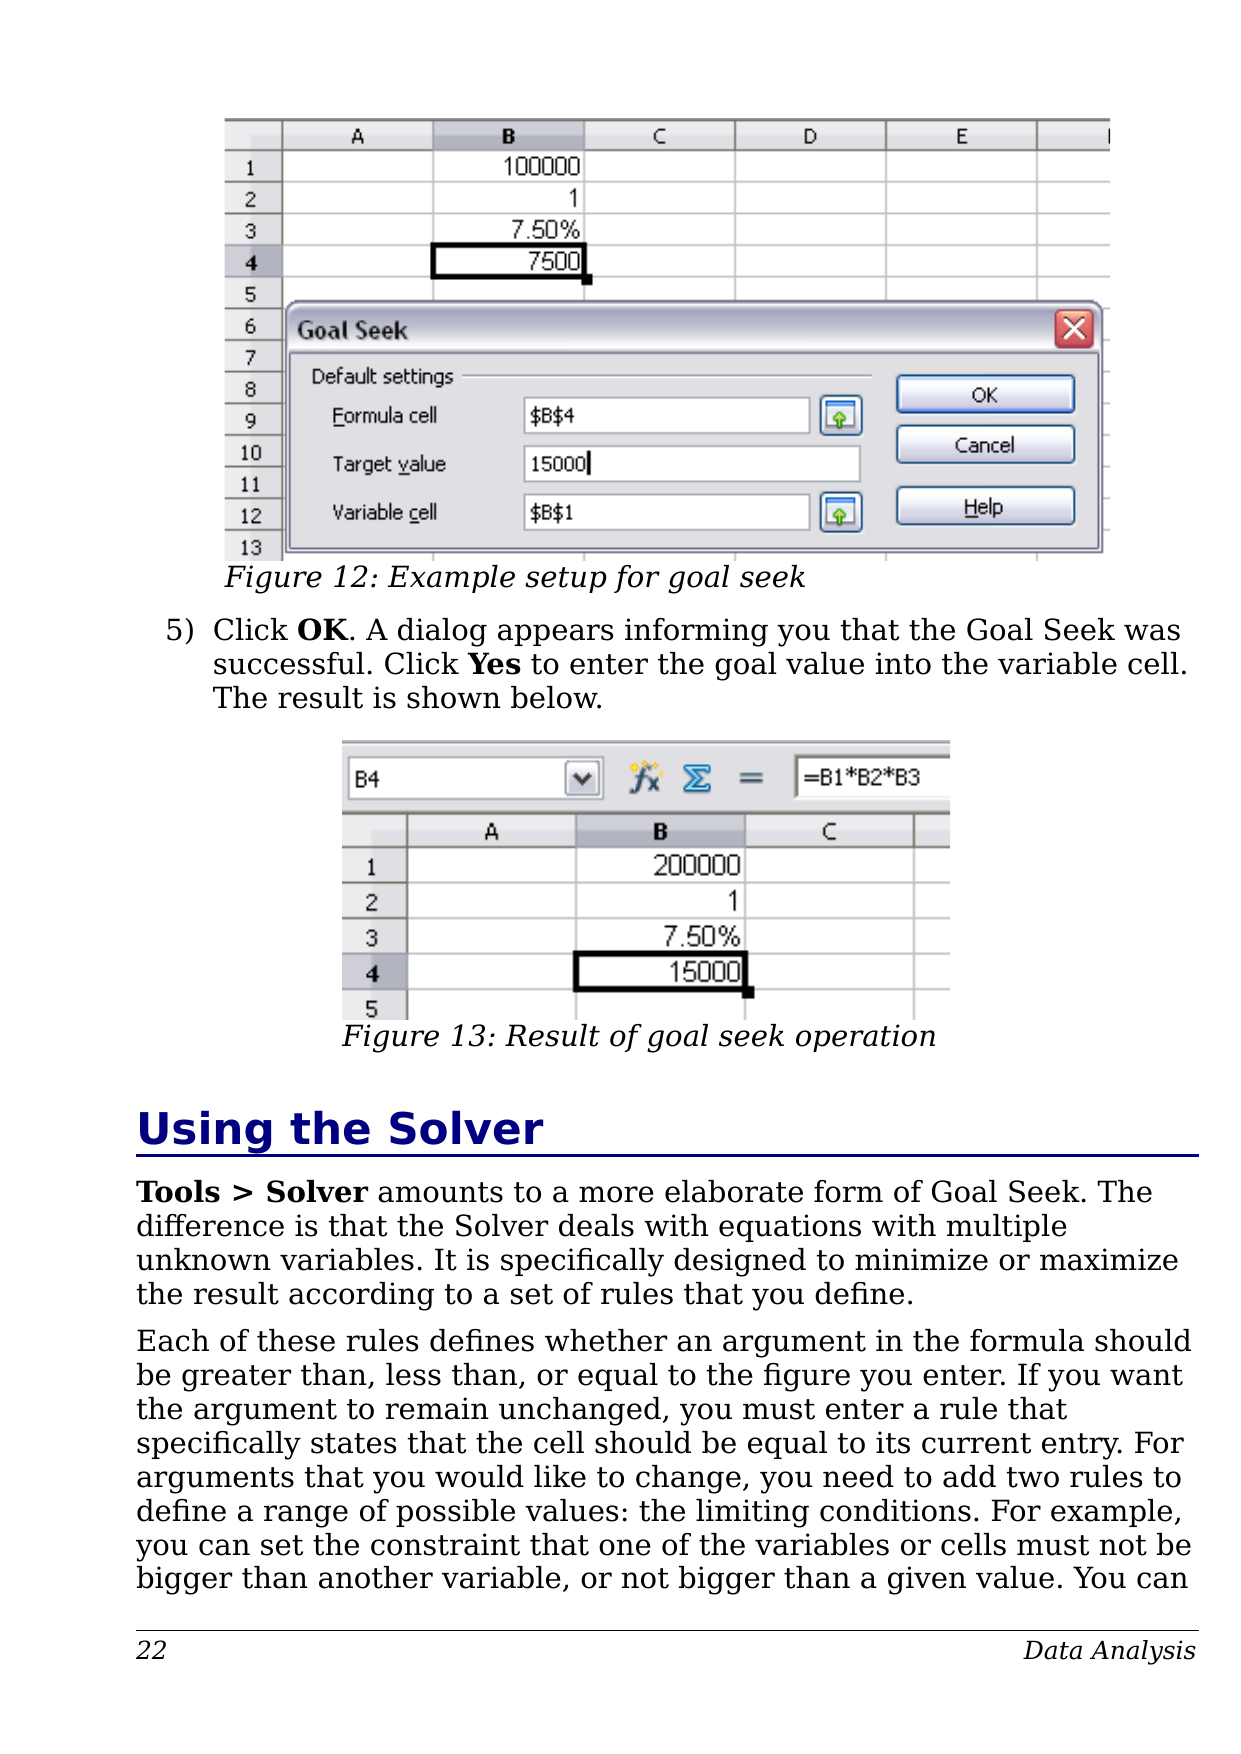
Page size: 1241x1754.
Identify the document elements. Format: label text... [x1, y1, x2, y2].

text Tools > Solver amounts to a more elaborate form of Goal Seek. The difference is that the Solver deals with equations with multiple unknown variables. It is specifically designed to minimize or maximize the result according to a set of rules that you define. [136, 1175, 1199, 1312]
subtitle Using the Solver [136, 1104, 1199, 1154]
picture [224, 118, 1111, 561]
text Figure 12: Example setup for goal seek [224, 561, 1110, 594]
list Click OK. A dialog appears informing you that the Goal Seek was successful. Click Yes to enter the goal value into the variable cell. The result is shown below. [195, 613, 1199, 715]
text Each of these rules defines whether an argument in the formula should be greater than, less than, or equal to the figure you enter. If you want the argument to remain unchanged, you must enter a rule that specifically states that the cell should be equal to its current entry. For arguments that you would like to change, you need to add two rules to define a range of possible values: the limiting conditions. For example, you can set the constraint that one of the variables or cells must not be bigger than another variable, or not bigger than a given value. You can [136, 1324, 1199, 1596]
picture [342, 740, 951, 1020]
text Figure 13: Result of goal seek operation [342, 740, 993, 1054]
